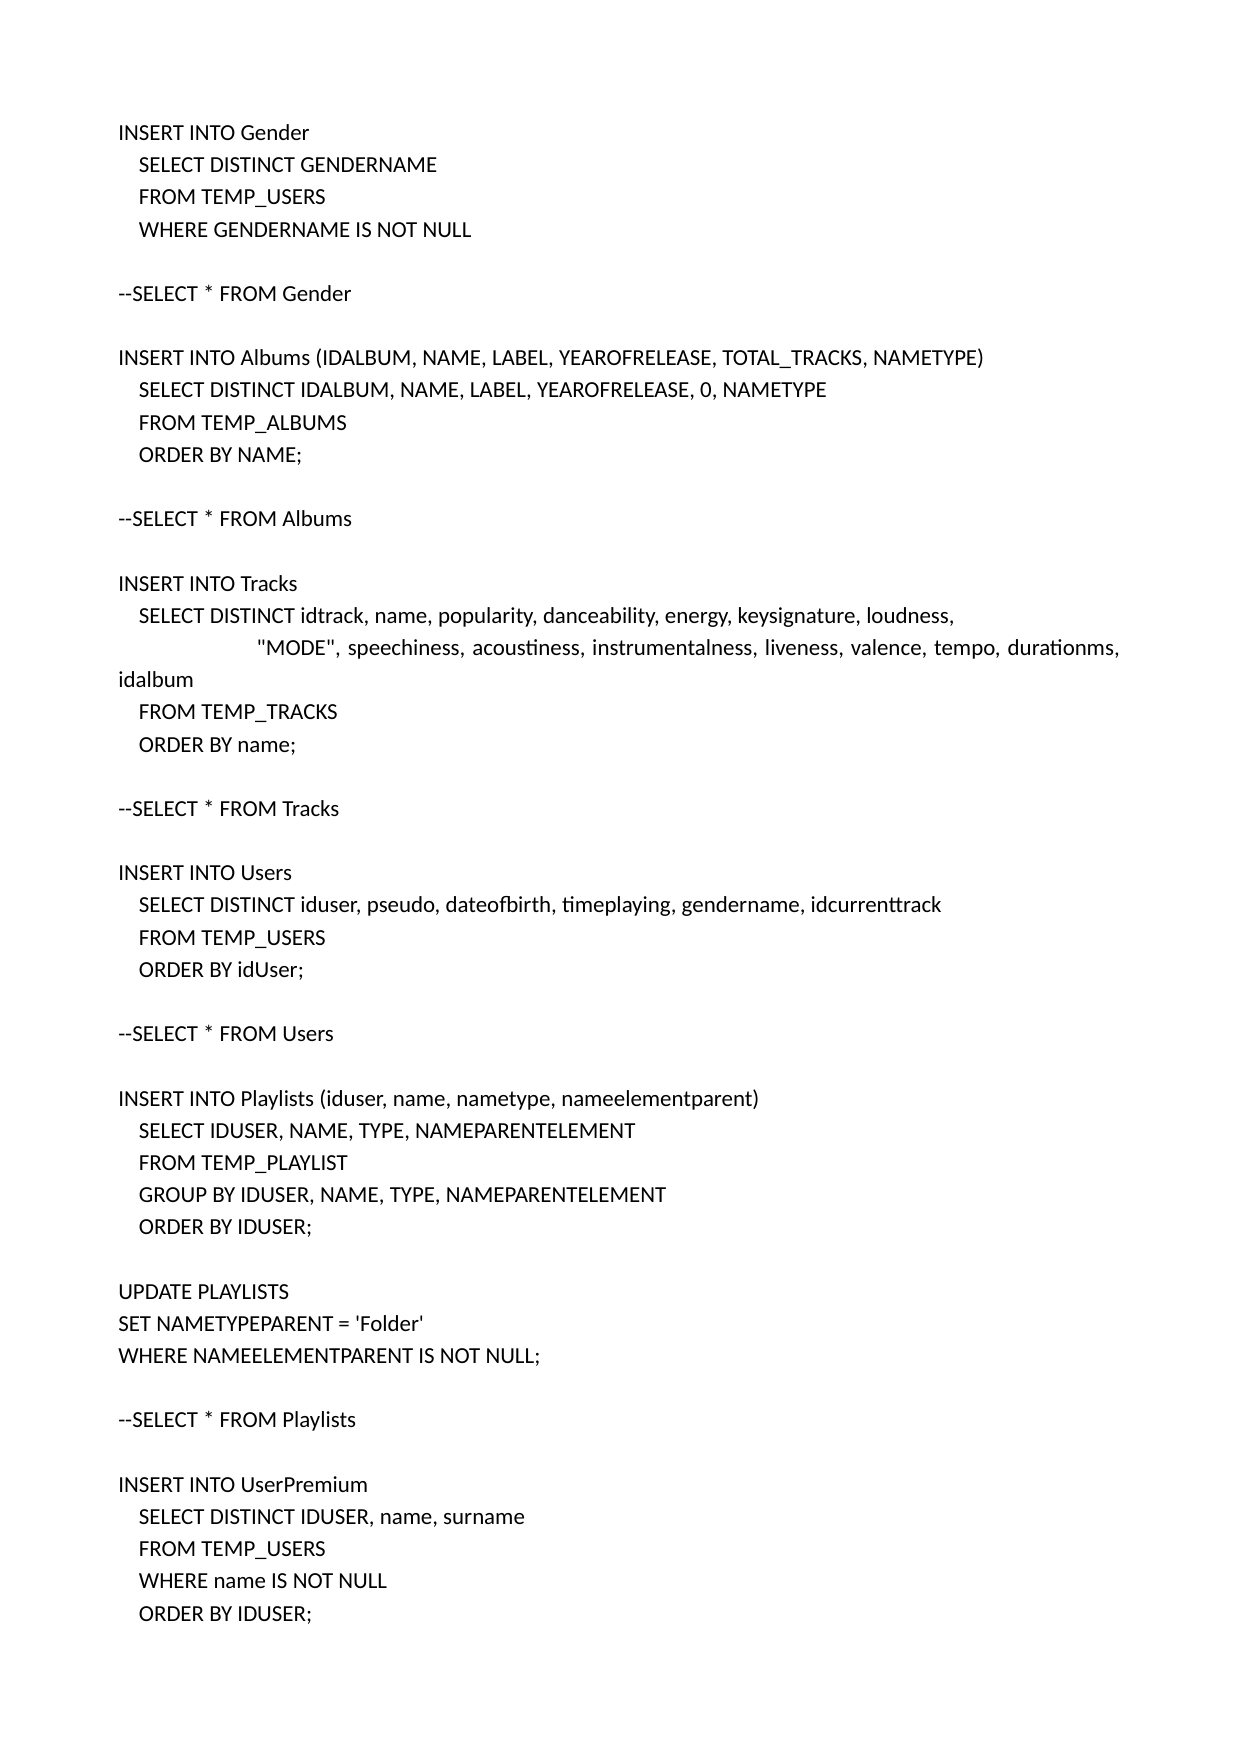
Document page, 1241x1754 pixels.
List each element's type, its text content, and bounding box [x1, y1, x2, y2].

text GROUP BY IDUSER, NAME, TYPE, NAMEPARENTELEMENT [118, 1180, 1122, 1208]
text UPDATE PLAYLISTS [118, 1277, 1122, 1305]
text FROM TEMP_USERS [118, 182, 1122, 211]
text INSERT INTO Albums (IDALBUM, NAME, LABEL, YEAROFRELEASE, TOTAL_TRACKS, NAMETYPE) [118, 343, 1122, 371]
text SELECT DISTINCT IDUSER, name, surname [118, 1502, 1122, 1530]
text FROM TEMP_TRACKS [118, 697, 1122, 726]
text INSERT INTO Playlists (iduser, name, nametype, nameelementparent) [118, 1084, 1122, 1112]
text SELECT DISTINCT GENDERNAME [118, 150, 1122, 178]
text FROM TEMP_ALBUMS [118, 408, 1122, 436]
text ORDER BY IDUSER; [118, 1599, 1122, 1627]
text ORDER BY name; [118, 730, 1122, 758]
text INSERT INTO Users [118, 858, 1122, 886]
text WHERE name IS NOT NULL [118, 1567, 1122, 1594]
text SELECT DISTINCT idtrack, name, popularity, danceability, energy, keysignature, loudness, [118, 601, 1122, 629]
text FROM TEMP_PLAYLIST [118, 1148, 1122, 1176]
text --SELECT * FROM Albums [118, 504, 1122, 532]
text --SELECT * FROM Tracks [118, 794, 1122, 822]
text --SELECT * FROM Users [118, 1019, 1122, 1047]
text INSERT INTO Tracks [118, 569, 1122, 597]
text SELECT DISTINCT iduser, pseudo, dateofbirth, timeplaying, gendername, idcurrenttrack [118, 891, 1122, 919]
text INSERT INTO UserPremium [118, 1470, 1122, 1498]
text SET NAMETYPEPARENT = 'Folder' [118, 1309, 1122, 1337]
text SELECT DISTINCT IDALBUM, NAME, LABEL, YEAROFRELEASE, 0, NAMETYPE [118, 376, 1122, 404]
text WHERE NAMEELEMENTPARENT IS NOT NULL; [118, 1341, 1122, 1369]
text --SELECT * FROM Gender [118, 279, 1122, 307]
text INSERT INTO Gender [118, 118, 1122, 146]
text WHERE GENDERNAME IS NOT NULL [118, 215, 1122, 243]
text ORDER BY IDUSER; [118, 1212, 1122, 1241]
text ORDER BY NAME; [118, 440, 1122, 468]
text SELECT IDUSER, NAME, TYPE, NAMEPARENTELEMENT [118, 1116, 1122, 1144]
text ORDER BY idUser; [118, 955, 1122, 983]
text "MODE", speechiness, acoustiness, instrumentalness, liveness, valence, tempo, durationms, idalbum [118, 633, 1122, 693]
text --SELECT * FROM Playlists [118, 1406, 1122, 1434]
text FROM TEMP_USERS [118, 923, 1122, 951]
text FROM TEMP_USERS [118, 1534, 1122, 1562]
